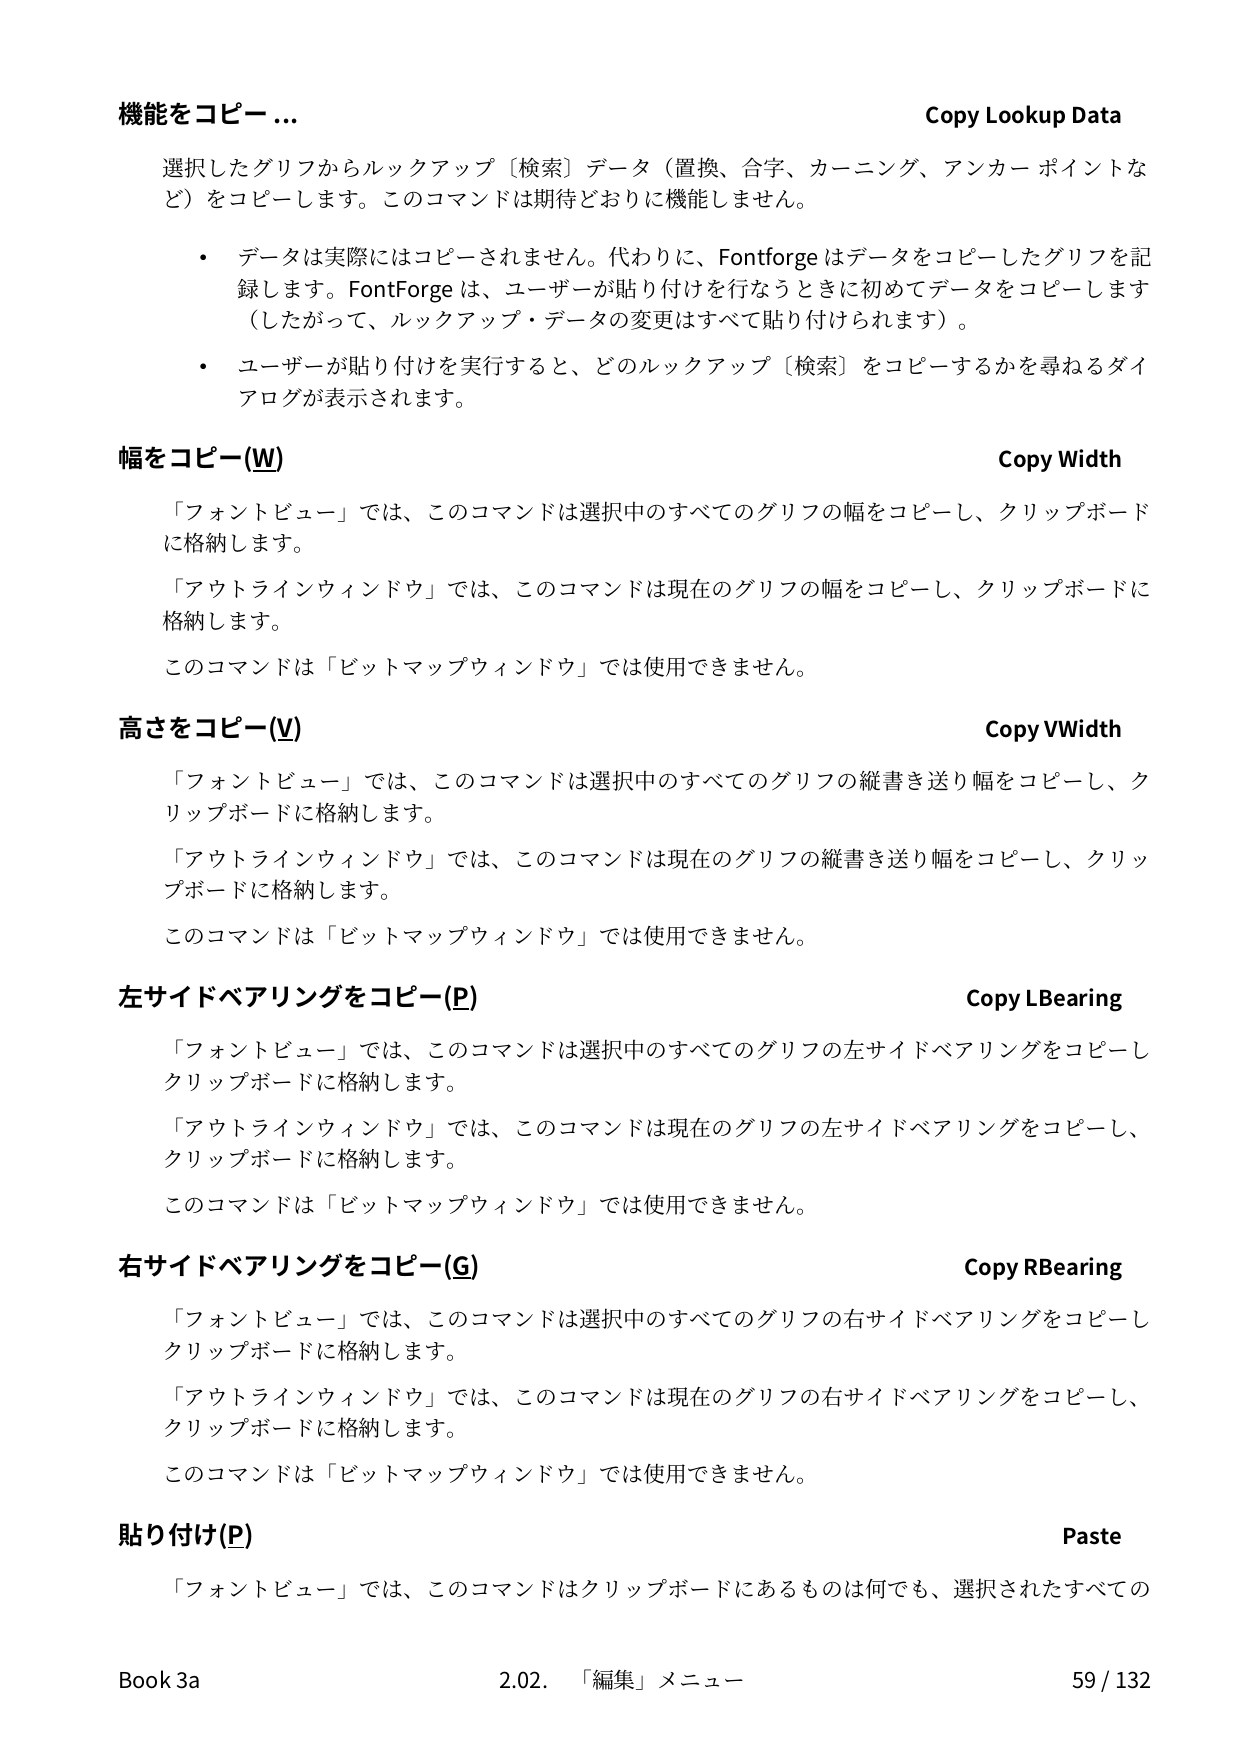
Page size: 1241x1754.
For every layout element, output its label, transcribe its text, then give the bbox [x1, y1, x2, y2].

text このコマンドは「ビットマップウィンドウ」では使用できません。 [150, 913, 1163, 957]
text 右サイドベアリングをコピー(G) Copy RBearing [106, 1240, 1163, 1288]
text このコマンドは「ビットマップウィンドウ」では使用できません。 [150, 1452, 1163, 1495]
text このコマンドは「ビットマップウィンドウ」では使用できません。 [150, 1182, 1163, 1226]
text 「フォントビュー」では、このコマンドは選択中のすべてのグリフの縦書き送り幅をコピーし、クリップボードに格納します。 [150, 758, 1163, 827]
text 左サイドベアリングをコピー(P) Copy LBearing [106, 971, 1163, 1019]
text このコマンドは「ビットマップウィンドウ」では使用できません。 [150, 644, 1163, 687]
list ユーザーが貼り付けを実行すると、どのルックアップ〔検索〕をコピーするかを尋ねるダイアログが表示されます。 [187, 343, 1163, 418]
text 「フォントビュー」では、このコマンドは選択中のすべてのグリフの左サイドベアリングをコピーし、クリップボードに格納します。 [150, 1027, 1163, 1096]
text 選択したグリフからルックアップ〔検索〕データ（置換、合字、カーニング、アンカー ポイントなど）をコピーします。このコマンドは期待どおりに機能しません。 [150, 145, 1163, 219]
text 「アウトラインウィンドウ」では、このコマンドは現在のグリフの幅をコピーし、クリップボードに格納します。 [150, 567, 1163, 636]
text 「フォントビュー」では、このコマンドは選択中のすべてのグリフの幅をコピーし、クリップボードに格納します。 [150, 489, 1163, 558]
text 機能をコピー ... Copy Lookup Data [106, 88, 1163, 137]
text 「アウトラインウィンドウ」では、このコマンドは現在のグリフの右サイドベアリングをコピーし、クリップボードに格納します。 [150, 1374, 1163, 1443]
text 高さをコピー(V) Copy VWidth [106, 702, 1163, 750]
text 「フォントビュー」では、このコマンドはクリップボードにあるものは何でも、選択されたすべての [150, 1566, 1163, 1603]
text 「アウトラインウィンドウ」では、このコマンドは現在のグリフの左サイドベアリングをコピーし、クリップボードに格納します。 [150, 1105, 1163, 1174]
text 幅をコピー(W) Copy Width [106, 433, 1163, 481]
text 貼り付け(P) Paste [106, 1509, 1163, 1558]
text 「アウトラインウィンドウ」では、このコマンドは現在のグリフの縦書き送り幅をコピーし、クリップボードに格納します。 [150, 836, 1163, 905]
list データは実際にはコピーされません。代わりに、Fontforge はデータをコピーしたグリフを記録します。FontForge は、ユーザーが貼り付けを行なうときに初めてデータをコピーします（したがって、ルックアップ・データの変更はすべて貼り付けられます）。 [187, 234, 1163, 335]
text 「フォントビュー」では、このコマンドは選択中のすべてのグリフの右サイドベアリングをコピーし、クリップボードに格納します。 [150, 1297, 1163, 1366]
